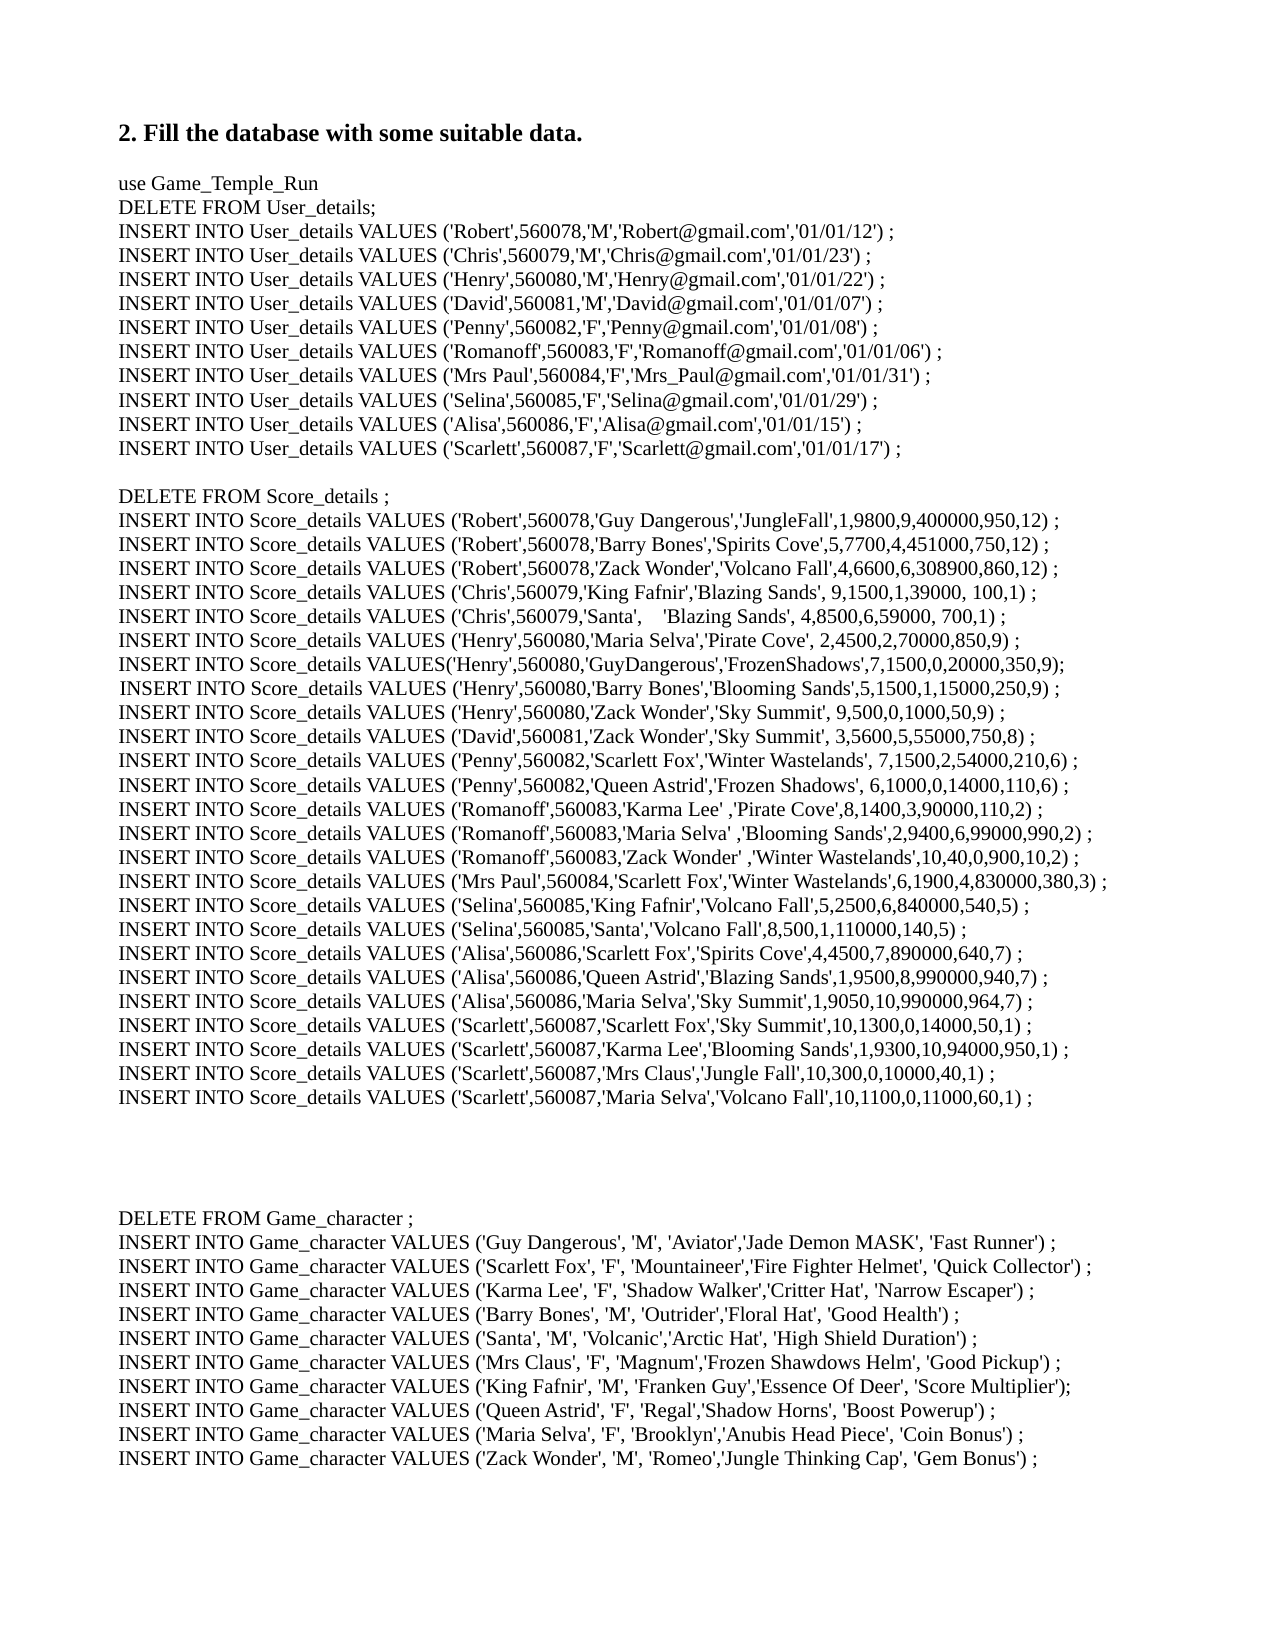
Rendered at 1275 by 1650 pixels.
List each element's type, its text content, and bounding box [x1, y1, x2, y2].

text INSERT INTO Score_details VALUES ('Robert',560078,'Barry Bones','Spirits Cove',5,7700,4,451000,750,12) ; [118, 532, 1157, 556]
text INSERT INTO Score_details VALUES ('Henry',560080,'Zack Wonder','Sky Summit', 9,500,0,1000,50,9) ; [118, 700, 1157, 724]
text INSERT INTO Score_details VALUES ('Alisa',560086,'Scarlett Fox','Spirits Cove',4,4500,7,890000,640,7) ; [118, 941, 1157, 965]
text 2. Fill the database with some suitable data. [118, 118, 1157, 147]
text INSERT INTO User_details VALUES ('Penny',560082,'F','Penny@gmail.com','01/01/08') ; [118, 315, 1157, 339]
text INSERT INTO Game_character VALUES ('Barry Bones', 'M', 'Outrider','Floral Hat', 'Good Health') ; [118, 1302, 1157, 1326]
text INSERT INTO Game_character VALUES ('Guy Dangerous', 'M', 'Aviator','Jade Demon MASK', 'Fast Runner') ; [118, 1230, 1157, 1254]
text INSERT INTO Score_details VALUES ('Scarlett',560087,'Karma Lee','Blooming Sands',1,9300,10,94000,950,1) ; [118, 1037, 1157, 1061]
text INSERT INTO Score_details VALUES ('Scarlett',560087,'Scarlett Fox','Sky Summit',10,1300,0,14000,50,1) ; [118, 1013, 1157, 1037]
text INSERT INTO User_details VALUES ('David',560081,'M','David@gmail.com','01/01/07') ; [118, 291, 1157, 315]
text INSERT INTO User_details VALUES ('Selina',560085,'F','Selina@gmail.com','01/01/29') ; [118, 387, 1157, 412]
text INSERT INTO Score_details VALUES ('Penny',560082,'Scarlett Fox','Winter Wastelands', 7,1500,2,54000,210,6) ; [118, 748, 1157, 772]
text INSERT INTO Score_details VALUES('Henry',560080,'GuyDangerous','FrozenShadows',7,1500,0,20000,350,9); [118, 652, 1194, 676]
text INSERT INTO Score_details VALUES ('Selina',560085,'Santa','Volcano Fall',8,500,1,110000,140,5) ; [118, 917, 1157, 941]
text DELETE FROM Score_details ; [118, 484, 1157, 508]
text INSERT INTO Score_details VALUES ('Selina',560085,'King Fafnir','Volcano Fall',5,2500,6,840000,540,5) ; [118, 893, 1157, 917]
text INSERT INTO Score_details VALUES ('David',560081,'Zack Wonder','Sky Summit', 3,5600,5,55000,750,8) ; [118, 724, 1157, 748]
text INSERT INTO Score_details VALUES ('Henry',560080,'Maria Selva','Pirate Cove', 2,4500,2,70000,850,9) ; [118, 628, 1157, 652]
text INSERT INTO Score_details VALUES ('Chris',560079,'King Fafnir','Blazing Sands', 9,1500,1,39000, 100,1) ; [118, 580, 1157, 604]
text INSERT INTO User_details VALUES ('Chris',560079,'M','Chris@gmail.com','01/01/23') ; [118, 243, 1185, 267]
text INSERT INTO Score_details VALUES ('Chris',560079,'Santa', 'Blazing Sands', 4,8500,6,59000, 700,1) ; [118, 604, 1157, 628]
text INSERT INTO Score_details VALUES ('Robert',560078,'Zack Wonder','Volcano Fall',4,6600,6,308900,860,12) ; [118, 556, 1157, 580]
text DELETE FROM Game_character ; [118, 1206, 1194, 1230]
text INSERT INTO User_details VALUES ('Robert',560078,'M','Robert@gmail.com','01/01/12') ; [118, 219, 1157, 243]
text INSERT INTO Score_details VALUES ('Scarlett',560087,'Maria Selva','Volcano Fall',10,1100,0,11000,60,1) ; [118, 1085, 1157, 1109]
text INSERT INTO Game_character VALUES ('Karma Lee', 'F', 'Shadow Walker','Critter Hat', 'Narrow Escaper') ; [118, 1278, 1157, 1302]
text INSERT INTO Game_character VALUES ('Santa', 'M', 'Volcanic','Arctic Hat', 'High Shield Duration') ; [118, 1326, 1157, 1350]
text INSERT INTO User_details VALUES ('Scarlett',560087,'F','Scarlett@gmail.com','01/01/17') ; [118, 436, 1157, 460]
text INSERT INTO Score_details VALUES ('Mrs Paul',560084,'Scarlett Fox','Winter Wastelands',6,1900,4,830000,380,3) ; [118, 869, 1157, 893]
text INSERT INTO Game_character VALUES ('Zack Wonder', 'M', 'Romeo','Jungle Thinking Cap', 'Gem Bonus') ; [118, 1446, 1157, 1470]
text INSERT INTO User_details VALUES ('Romanoff',560083,'F','Romanoff@gmail.com','01/01/06') ; [118, 339, 1157, 363]
text INSERT INTO Game_character VALUES ('Queen Astrid', 'F', 'Regal','Shadow Horns', 'Boost Powerup') ; [118, 1398, 1157, 1422]
text INSERT INTO Score_details VALUES ('Romanoff',560083,'Zack Wonder' ,'Winter Wastelands',10,40,0,900,10,2) ; [118, 845, 1194, 869]
text INSERT INTO Score_details VALUES ('Henry',560080,'Barry Bones','Blooming Sands',5,1500,1,15000,250,9) ; [109, 676, 1157, 700]
text INSERT INTO User_details VALUES ('Henry',560080,'M','Henry@gmail.com','01/01/22') ; [118, 267, 1157, 291]
text use Game_Temple_Run [118, 171, 1157, 195]
text INSERT INTO Game_character VALUES ('Scarlett Fox', 'F', 'Mountaineer','Fire Fighter Helmet', 'Quick Collector') ; [118, 1254, 1157, 1278]
text INSERT INTO Score_details VALUES ('Scarlett',560087,'Mrs Claus','Jungle Fall',10,300,0,10000,40,1) ; [118, 1061, 1157, 1085]
text INSERT INTO Score_details VALUES ('Alisa',560086,'Maria Selva','Sky Summit',1,9050,10,990000,964,7) ; [118, 989, 1157, 1013]
text INSERT INTO Score_details VALUES ('Romanoff',560083,'Maria Selva' ,'Blooming Sands',2,9400,6,99000,990,2) ; [118, 821, 1157, 845]
text INSERT INTO Score_details VALUES ('Romanoff',560083,'Karma Lee' ,'Pirate Cove',8,1400,3,90000,110,2) ; [118, 797, 1157, 821]
text INSERT INTO Score_details VALUES ('Robert',560078,'Guy Dangerous','JungleFall',1,9800,9,400000,950,12) ; [118, 508, 1157, 532]
text INSERT INTO Game_character VALUES ('Maria Selva', 'F', 'Brooklyn','Anubis Head Piece', 'Coin Bonus') ; [118, 1422, 1157, 1446]
text INSERT INTO Score_details VALUES ('Penny',560082,'Queen Astrid','Frozen Shadows', 6,1000,0,14000,110,6) ; [118, 772, 1157, 797]
text INSERT INTO User_details VALUES ('Mrs Paul',560084,'F','Mrs_Paul@gmail.com','01/01/31') ; [118, 363, 1157, 387]
text INSERT INTO Game_character VALUES ('King Fafnir', 'M', 'Franken Guy','Essence Of Deer', 'Score Multiplier'); [118, 1374, 1157, 1398]
text INSERT INTO Game_character VALUES ('Mrs Claus', 'F', 'Magnum','Frozen Shawdows Helm', 'Good Pickup') ; [118, 1350, 1157, 1374]
text INSERT INTO Score_details VALUES ('Alisa',560086,'Queen Astrid','Blazing Sands',1,9500,8,990000,940,7) ; [118, 965, 1157, 989]
text DELETE FROM User_details; [118, 195, 1157, 219]
text INSERT INTO User_details VALUES ('Alisa',560086,'F','Alisa@gmail.com','01/01/15') ; [118, 412, 1157, 436]
